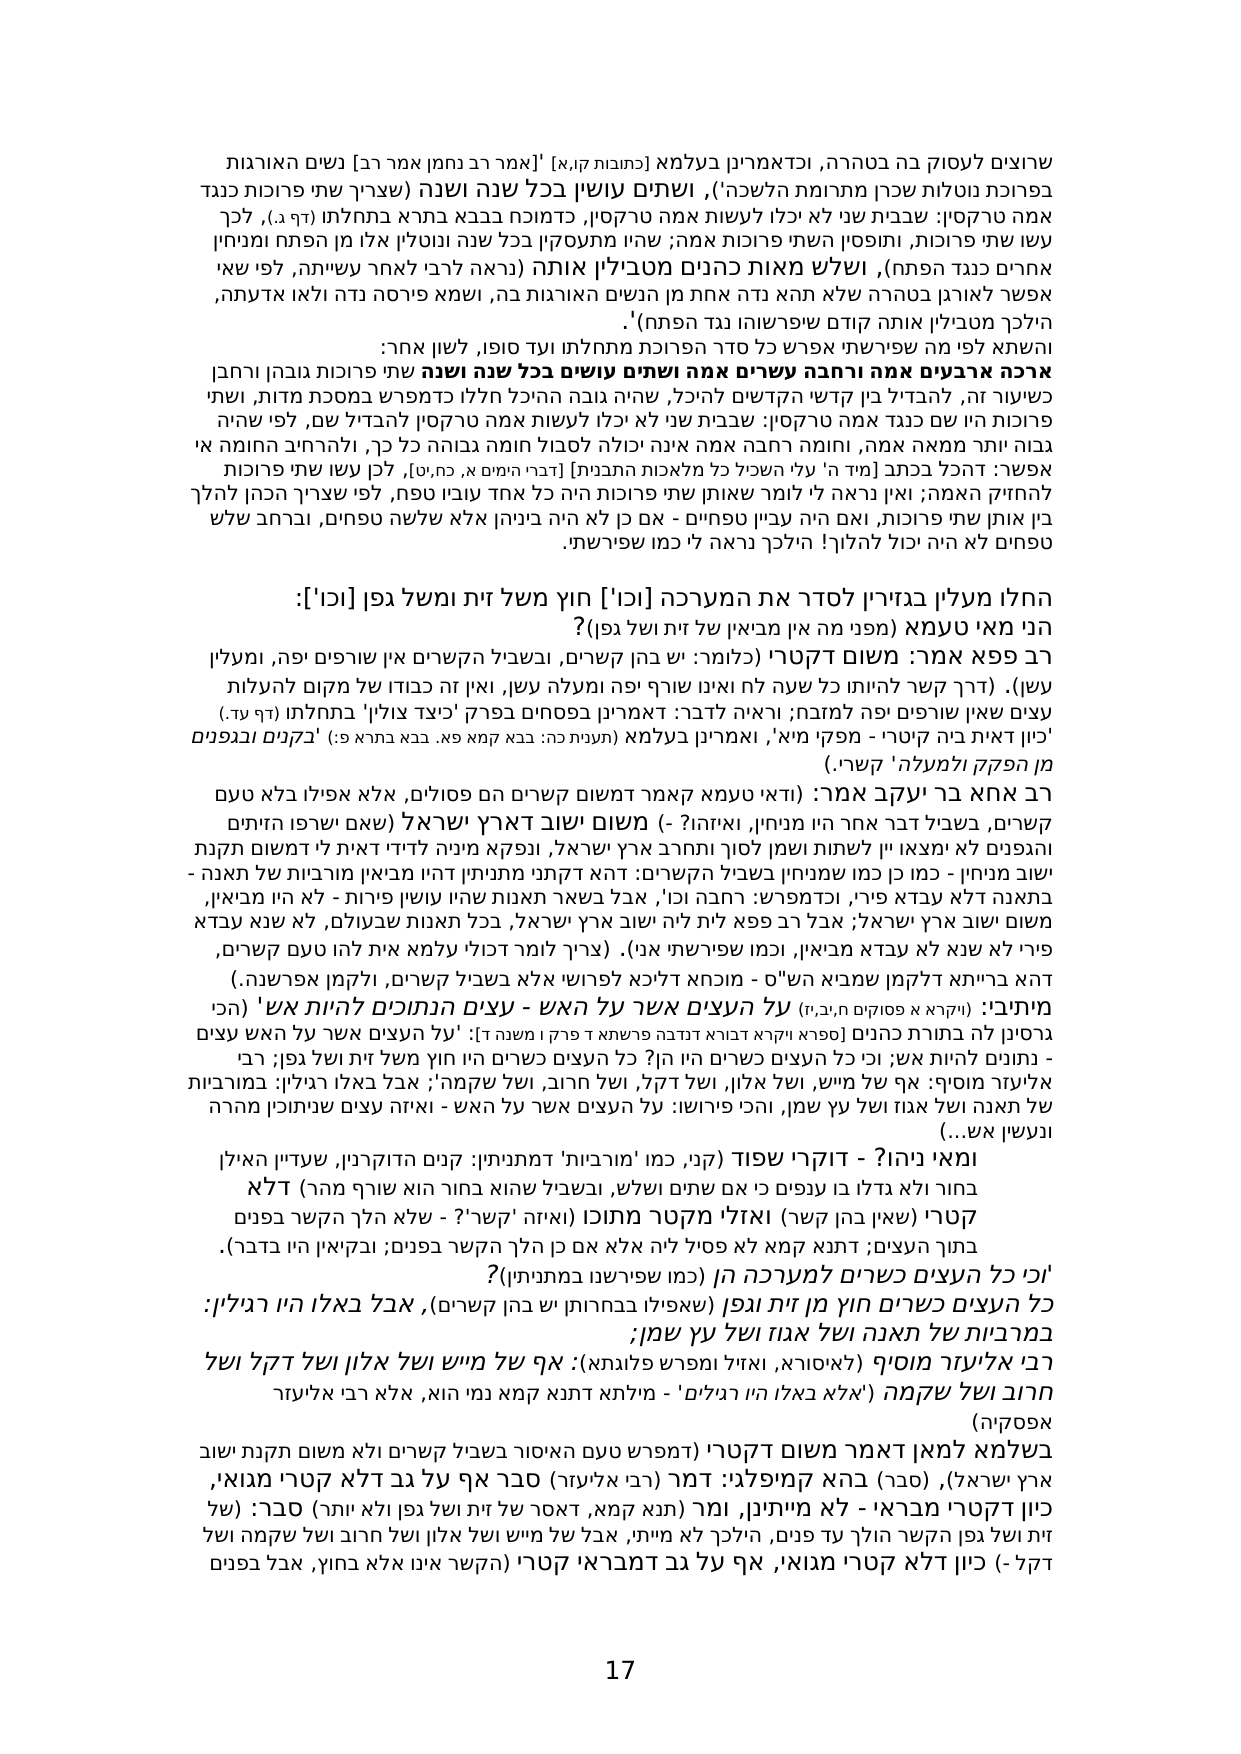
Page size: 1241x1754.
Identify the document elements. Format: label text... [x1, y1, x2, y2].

text בשלמא למאן דאמר משום דקטרי (דמפרש טעם האיסור בשביל קשרים ולא משום תקנת ישוב ארץ ישראל), (סבר) בהא קמיפלגי: דמר (רבי אליעזר) סבר אף על גב דלא קטרי מגואי, כיון דקטרי מבראי - לא מייתינן, ומר (תנא קמא, דאסר של זית ושל גפן ולא יותר) סבר: (של זית ושל גפן הקשר הולך עד פנים, הילכך לא מייתי, אבל של מייש ושל אלון ושל חרוב ושל שקמה ושל דקל -) כיון דלא קטרי מגואי, אף על גב דמבראי קטרי (הקשר אינו אלא בחוץ, אבל בפנים [187, 1435, 1053, 1576]
text הני מאי טעמא (מפני מה אין מביאין של זית ושל גפן)? [187, 612, 1053, 641]
text והשתא לפי מה שפירשתי אפרש כל סדר הפרוכת מתחלתו ועד סופו, לשון אחר: [187, 335, 1053, 359]
text מיתיבי: (ויקרא א פסוקים ח,יב,יז) על העצים אשר על האש - עצים הנתוכים להיות אש' (הכי גרסינן לה בתורת כהנים [ספרא ויקרא דבורא דנדבה פרשתא ד פרק ו משנה ד]: 'על העצים אשר על האש עצים - נתונים להיות אש; וכי כל העצים כשרים היו הן? כל העצים כשרים היו חוץ משל זית ושל גפן; רבי אליעזר מוסיף: אף של מייש, ושל אלון, ושל דקל, ושל חרוב, ושל שקמה'; אבל באלו רגילין: במורביות של תאנה ושל אגוז ושל עץ שמן, והכי פירושו: על העצים אשר על האש - ואיזה עצים שניתוכין מהרה ונעשין אש...) [187, 992, 1053, 1143]
text ארכה ארבעים אמה ורחבה עשרים אמה ושתים עושים בכל שנה ושנה שתי פרוכות גובהן ורחבן כשיעור זה, להבדיל בין קדשי הקדשים להיכל, שהיה גובה ההיכל חללו כדמפרש במסכת מדות, ושתי פרוכות היו שם כנגד אמה טרקסין: שבבית שני לא יכלו לעשות אמה טרקסין להבדיל שם, לפי שהיה גבוה יותר ממאה אמה, וחומה רחבה אמה אינה יכולה לסבול חומה גבוהה כל כך, ולהרחיב החומה אי אפשר: דהכל בכתב [מיד ה' עלי השכיל כל מלאכות התבנית] [דברי הימים א, כח,יט], לכן עשו שתי פרוכות להחזיק האמה; ואין נראה לי לומר שאותן שתי פרוכות היה כל אחד עוביו טפח, לפי שצריך הכהן להלך בין אותן שתי פרוכות, ואם היה עביין טפחיים - אם כן לא היה ביניהן אלא שלשה טפחים, וברחב שלש טפחים לא היה יכול להלוך! הילכך נראה לי כמו שפירשתי. [187, 359, 1053, 554]
text החלו מעלין בגזירין לסדר את המערכה [וכו'] חוץ משל זית ומשל גפן [וכו']: [187, 583, 1053, 612]
text כל העצים כשרים חוץ מן זית וגפן (שאפילו בבחרותן יש בהן קשרים), אבל באלו היו רגילין: במרביות של תאנה ושל אגוז ושל עץ שמן; [187, 1289, 1053, 1347]
text ומאי ניהו? - דוקרי שפוד (קני, כמו 'מורביות' דמתניתין: קנים הדוקרנין, שעדיין האילן בחור ולא גדלו בו ענפים כי אם שתים ושלש, ובשביל שהוא בחור הוא שורף מהר) דלא קטרי (שאין בהן קשר) ואזלי מקטר מתוכו (ואיזה 'קשר'? - שלא הלך הקשר בפנים בתוך העצים; דתנא קמא לא פסיל ליה אלא אם כן הלך הקשר בפנים; ובקיאין היו בדבר). [187, 1143, 978, 1260]
text רבי אליעזר מוסיף (לאיסורא, ואזיל ומפרש פלוגתא): אף של מייש ושל אלון ושל דקל ושל חרוב ושל שקמה ('אלא באלו היו רגילים' - מילתא דתנא קמא נמי הוא, אלא רבי אליעזר אפסקיה) [187, 1347, 1053, 1435]
text רב אחא בר יעקב אמר: (ודאי טעמא קאמר דמשום קשרים הם פסולים, אלא אפילו בלא טעם קשרים, בשביל דבר אחר היו מניחין, ואיזהו? -) משום ישוב דארץ ישראל (שאם ישרפו הזיתים והגפנים לא ימצאו יין לשתות ושמן לסוך ותחרב ארץ ישראל, ונפקא מיניה לדידי דאית לי דמשום תקנת ישוב מניחין - כמו כן כמו שמניחין בשביל הקשרים: דהא דקתני מתניתין דהיו מביאין מורביות של תאנה - בתאנה דלא עבדא פירי, וכדמפרש: רחבה וכו', אבל בשאר תאנות שהיו עושין פירות - לא היו מביאין, משום ישוב ארץ ישראל; אבל רב פפא לית ליה ישוב ארץ ישראל, בכל תאנות שבעולם, לא שנא עבדא פירי לא שנא לא עבדא מביאין, וכמו שפירשתי אני). (צריך לומר דכולי עלמא אית להו טעם קשרים, דהא ברייתא דלקמן שמביא הש"ס - מוכחא דליכא לפרושי אלא בשביל קשרים, ולקמן אפרשנה.) [187, 778, 1053, 992]
text רב פפא אמר: משום דקטרי (כלומר: יש בהן קשרים, ובשביל הקשרים אין שורפים יפה, ומעלין עשן). (דרך קשר להיותו כל שעה לח ואינו שורף יפה ומעלה עשן, ואין זה כבודו של מקום להעלות עצים שאין שורפים יפה למזבח; וראיה לדבר: דאמרינן בפסחים בפרק 'כיצד צולין' בתחלתו (דף עד.) 'כיון דאית ביה קיטרי - מפקי מיא', ואמרינן בעלמא (תענית כה: בבא קמא פא. בבא בתרא פ:) 'בקנים ובגפנים מן הפקק ולמעלה' קשרי.) [187, 641, 1053, 778]
text 'וכי כל העצים כשרים למערכה הן (כמו שפירשנו במתניתין)? [187, 1260, 1053, 1289]
text שרוצים לעסוק בה בטהרה, וכדאמרינן בעלמא [כתובות קו,א] '[אמר רב נחמן אמר רב] נשים האורגות בפרוכת נוטלות שכרן מתרומת הלשכה'), ושתים עושין בכל שנה ושנה (שצריך שתי פרוכות כנגד אמה טרקסין: שבבית שני לא יכלו לעשות אמה טרקסין, כדמוכח בבבא בתרא בתחלתו (דף ג.), לכך עשו שתי פרוכות, ותופסין השתי פרוכות אמה; שהיו מתעסקין בכל שנה ונוטלין אלו מן הפתח ומניחין אחרים כנגד הפתח), ושלש מאות כהנים מטבילין אותה (נראה לרבי לאחר עשייתה, לפי שאי אפשר לאורגן בטהרה שלא תהא נדה אחת מן הנשים האורגות בה, ושמא פירסה נדה ולאו אדעתה, הילכך מטבילין אותה קודם שיפרשוהו נגד הפתח)'. [187, 150, 1053, 335]
